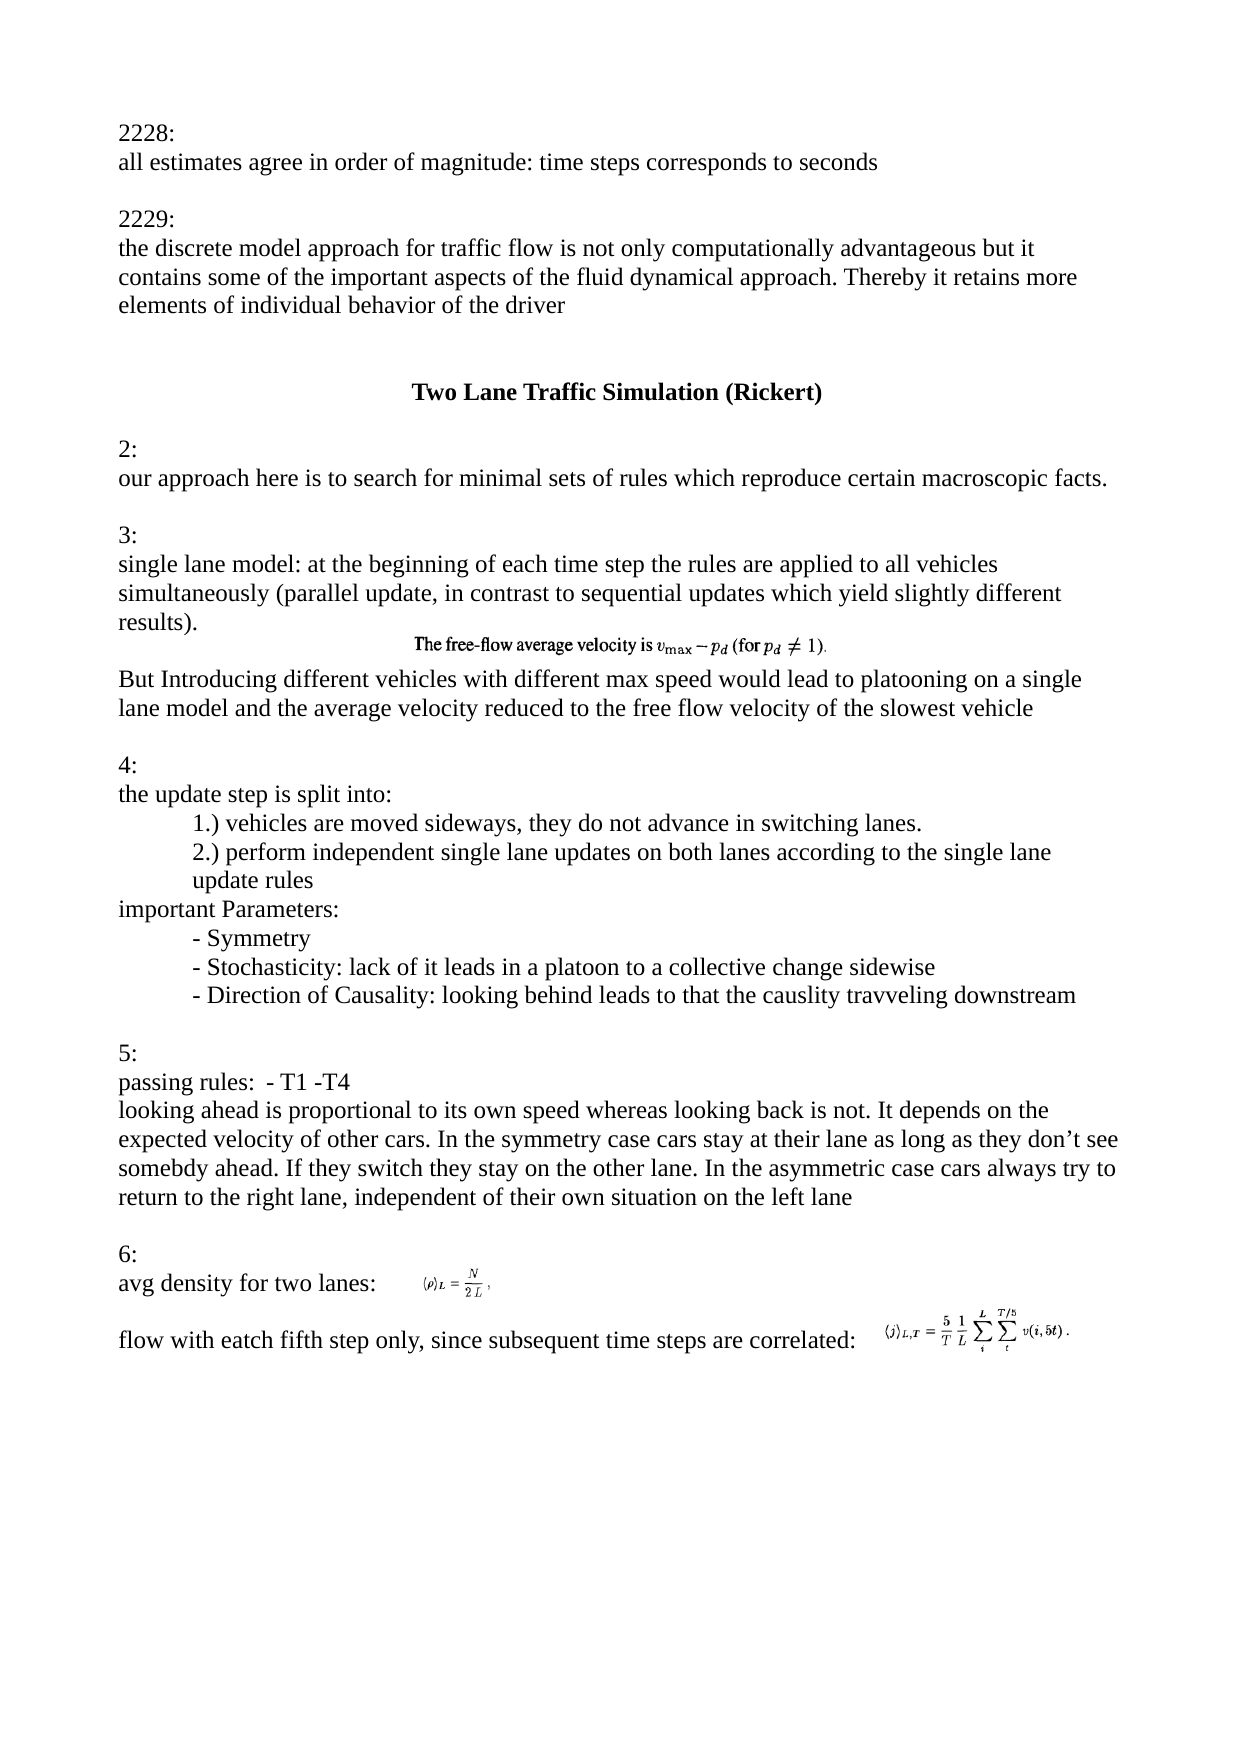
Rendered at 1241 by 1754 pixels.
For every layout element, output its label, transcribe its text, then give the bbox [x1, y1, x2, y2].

text important Parameters: - Symmetry - Stochasticity: lack of it leads in a platoon to a collective change sidewise [118, 894, 1122, 981]
text avg density for two lanes: [118, 1268, 421, 1297]
text 5: [118, 1038, 1122, 1067]
text all estimates agree in order of magnitude: time steps corresponds to seconds [118, 147, 1122, 176]
text - Direction of Causality: looking behind leads to that the causlity travveling downstream [118, 981, 1122, 1009]
text flow with eatch fifth step only, since subsequent time steps are correlated: [118, 1297, 1122, 1354]
text 2: [118, 434, 1122, 463]
text 2229: [118, 204, 1122, 233]
text the update step is split into: [118, 779, 1122, 808]
text But Introducing different vehicles with different max speed would lead to platooning on a single lane model and the average velocity reduced to the free flow velocity of the slowest vehicle [118, 664, 1122, 722]
text 2.) perform independent single lane updates on both lanes according to the single lane update rules [118, 837, 1122, 894]
picture [421, 1266, 502, 1300]
text our approach here is to search for minimal sets of rules which reproduce certain macroscopic facts. [118, 463, 1122, 492]
text 3: [118, 521, 1122, 549]
picture [881, 1306, 1076, 1356]
text 6: [118, 1239, 1122, 1268]
text 4: [118, 751, 1122, 779]
text looking ahead is proportional to its own speed whereas looking back is not. It depends on the expected velocity of other cars. In the symmetry case cars stay at their lane as long as they don’t see somebdy ahead. If they switch they stay on the other lane. In the asymmetric case cars always try to return to the right lane, independent of their own situation on the left lane [118, 1096, 1122, 1211]
picture [414, 635, 826, 660]
text Two Lane Traffic Simulation (Rickert) [118, 377, 1122, 406]
text the discrete model approach for traffic flow is not only computationally advantageous but it contains some of the important aspects of the fluid dynamical approach. Thereby it retains more elements of individual behavior of the driver [118, 233, 1122, 319]
text passing rules: - T1 -T4 [118, 1067, 1122, 1096]
text 1.) vehicles are moved sideways, they do not advance in switching lanes. [118, 808, 1122, 837]
text 2228: [118, 118, 1122, 147]
text single lane model: at the beginning of each time step the rules are applied to all vehicles simultaneously (parallel update, in contrast to sequential updates which yield slightly different results). [118, 549, 1122, 636]
text [502, 1268, 1122, 1297]
